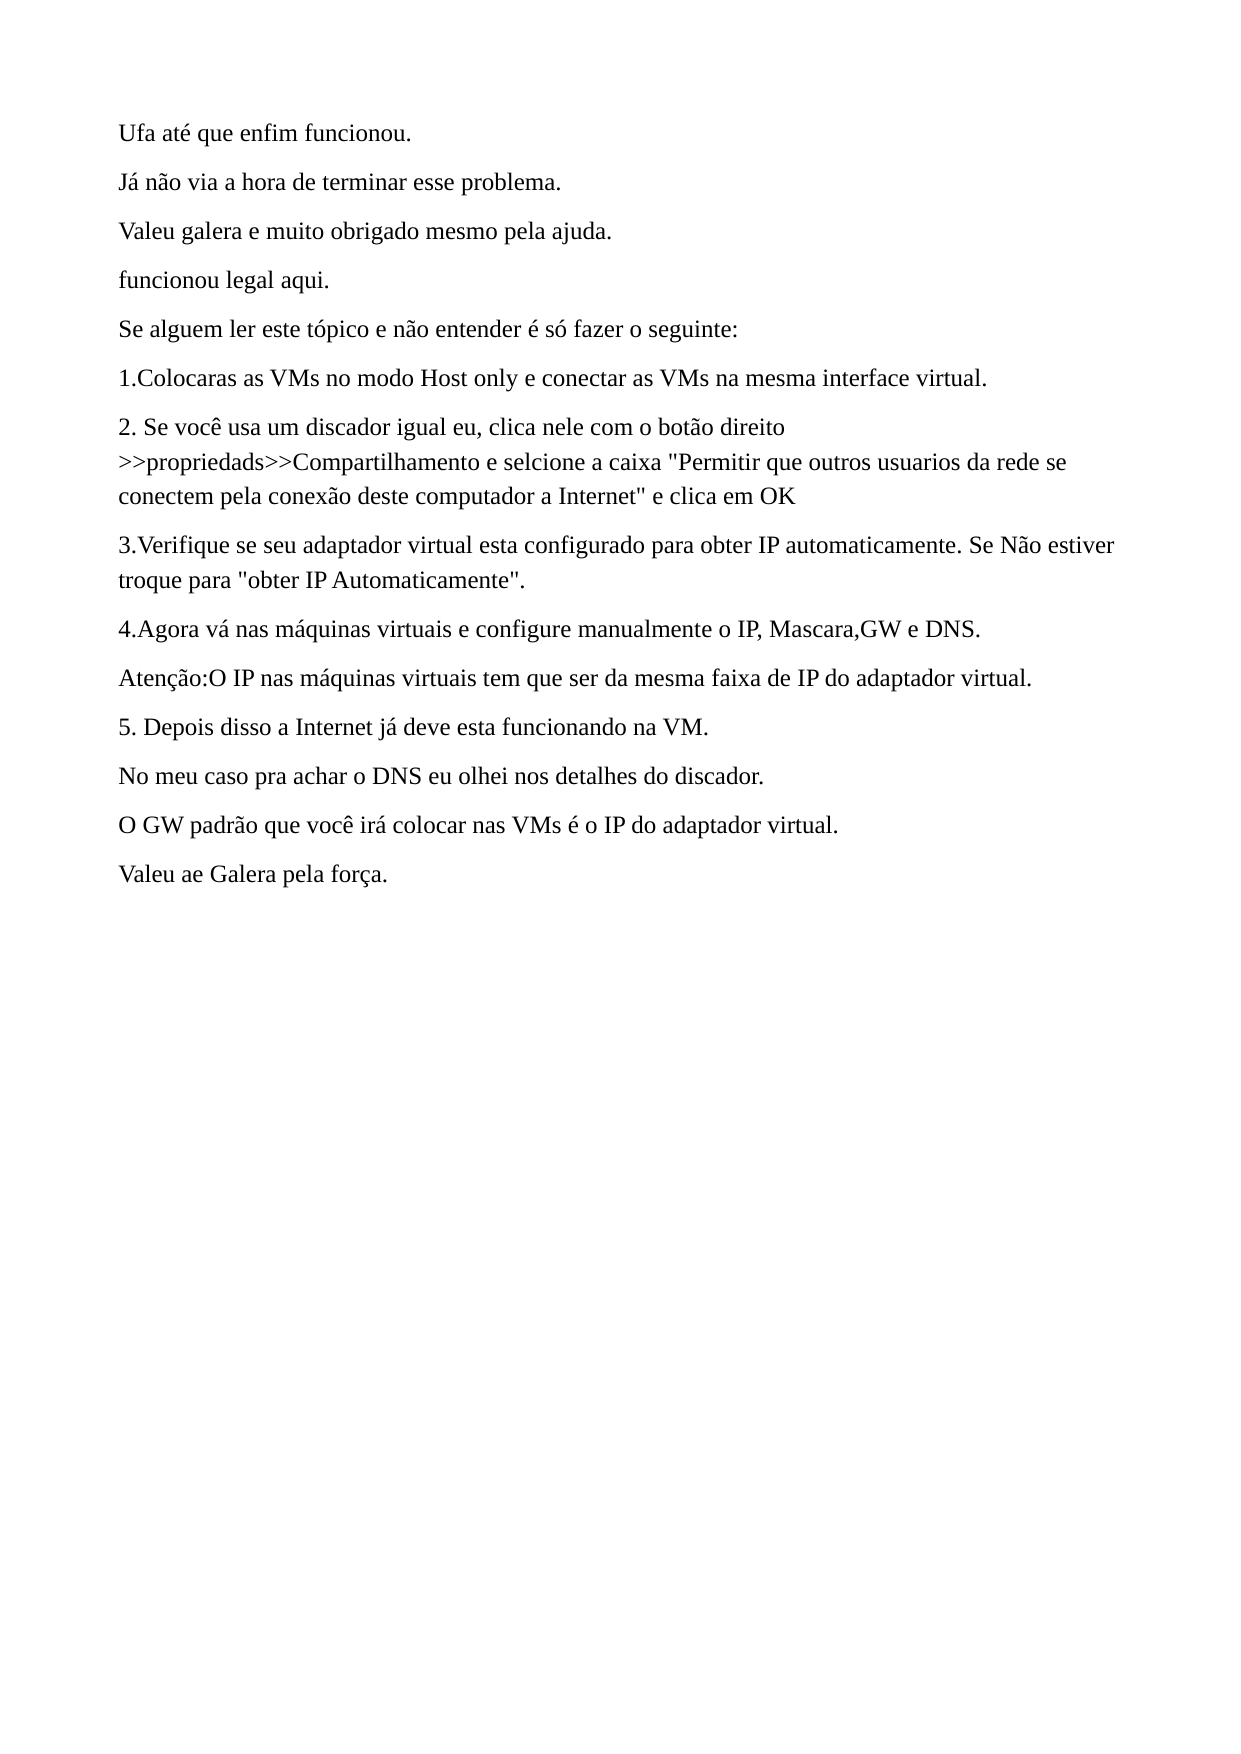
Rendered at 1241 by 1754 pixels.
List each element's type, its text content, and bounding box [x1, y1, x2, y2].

text 4.Agora vá nas máquinas virtuais e configure manualmente o IP, Mascara,GW e DNS. [118, 614, 1122, 643]
text Valeu galera e muito obrigado mesmo pela ajuda. [118, 216, 1122, 245]
text Atenção:O IP nas máquinas virtuais tem que ser da mesma faixa de IP do adaptador virtual. [118, 663, 1122, 692]
text 5. Depois disso a Internet já deve esta funcionando na VM. [118, 712, 1122, 741]
text Já não via a hora de terminar esse problema. [118, 167, 1122, 196]
text Ufa até que enfim funcionou. [118, 118, 1122, 147]
text 3.Verifique se seu adaptador virtual esta configurado para obter IP automaticamente. Se Não estiver troque para "obter IP Automaticamente". [118, 531, 1122, 594]
text 2. Se você usa um discador igual eu, clica nele com o botão direito >>propriedads>>Compartilhamento e selcione a caixa "Permitir que outros usuarios da rede se conectem pela conexão deste computador a Internet" e clica em OK [118, 412, 1122, 510]
text Valeu ae Galera pela força. [118, 859, 1122, 888]
text 1.Colocaras as VMs no modo Host only e conectar as VMs na mesma interface virtual. [118, 363, 1122, 392]
text O GW padrão que você irá colocar nas VMs é o IP do adaptador virtual. [118, 810, 1122, 839]
text No meu caso pra achar o DNS eu olhei nos detalhes do discador. [118, 761, 1122, 790]
text Se alguem ler este tópico e não entender é só fazer o seguinte: [118, 314, 1122, 343]
text funcionou legal aqui. [118, 265, 1122, 294]
